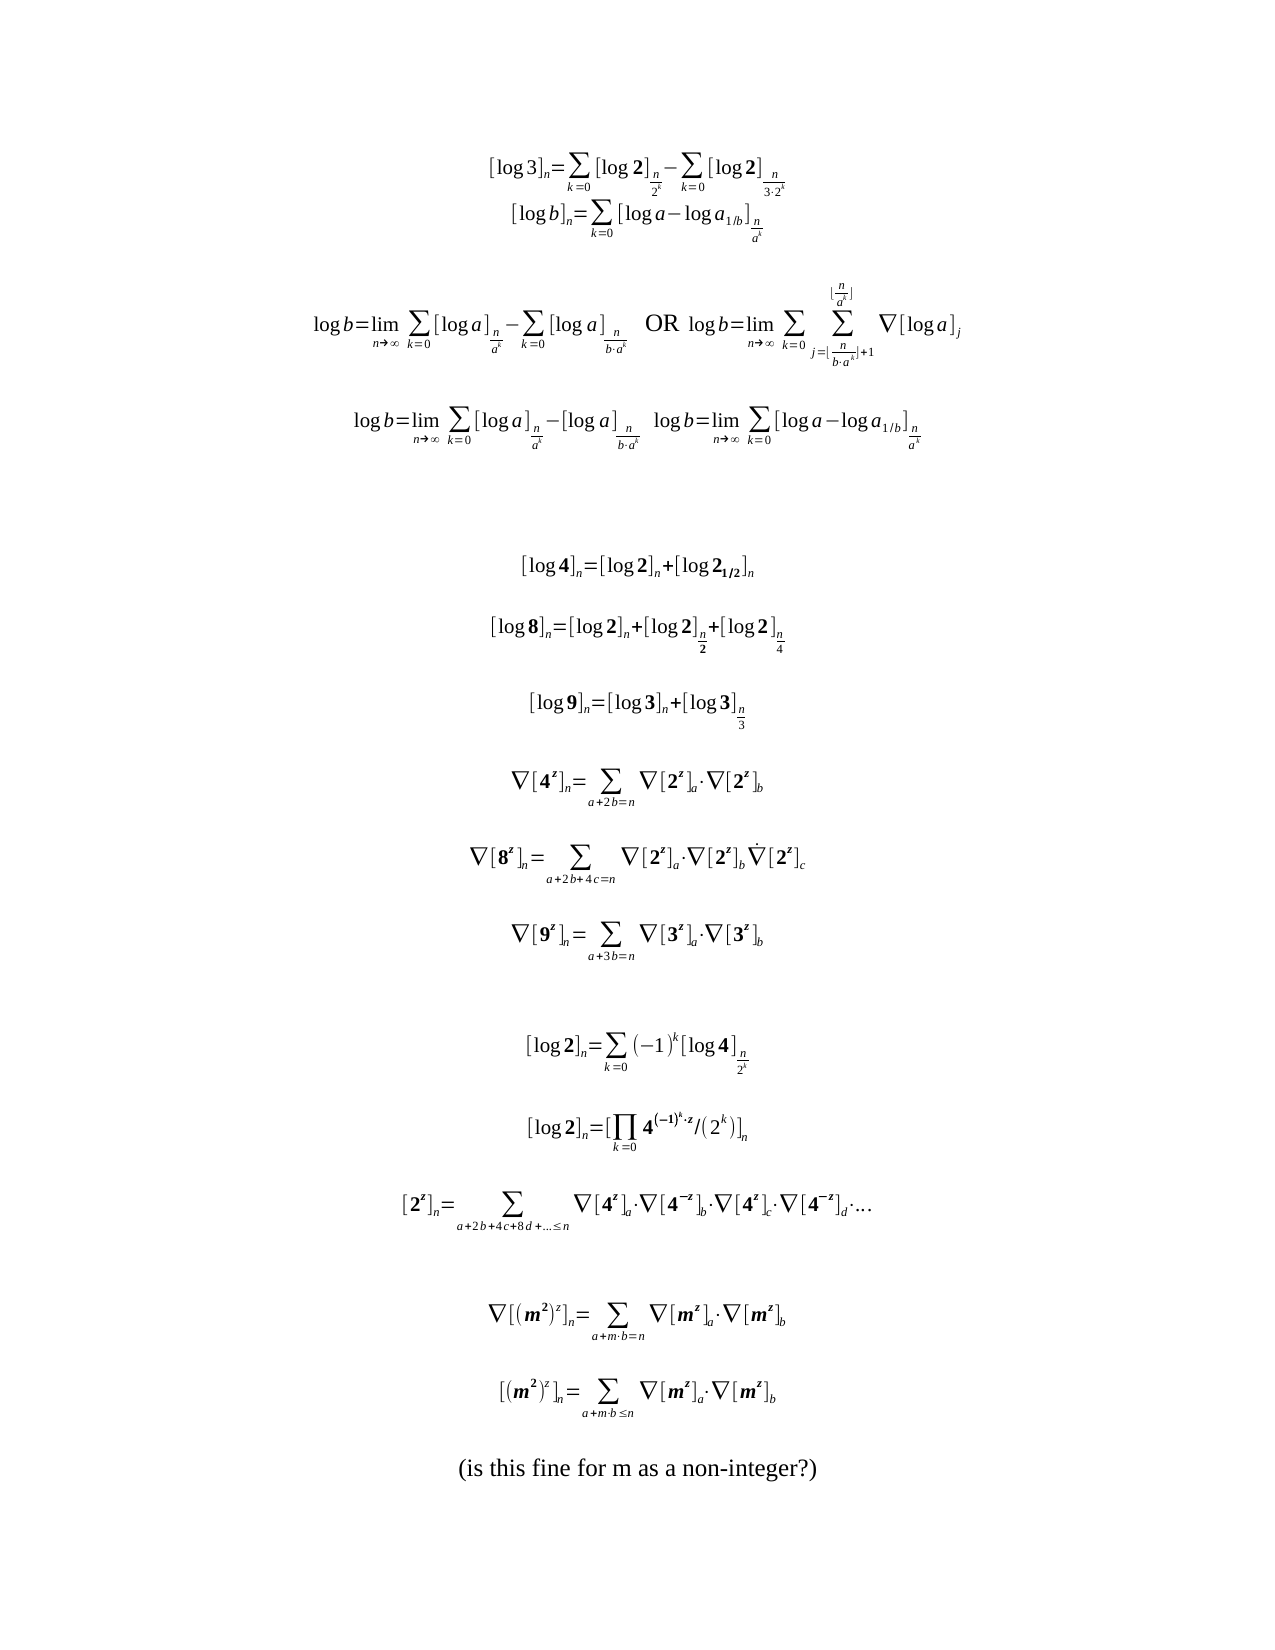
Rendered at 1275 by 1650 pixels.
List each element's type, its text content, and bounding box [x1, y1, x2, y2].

text OR [118, 279, 1157, 370]
text (is this fine for m as a non-integer?) [118, 1453, 1157, 1482]
